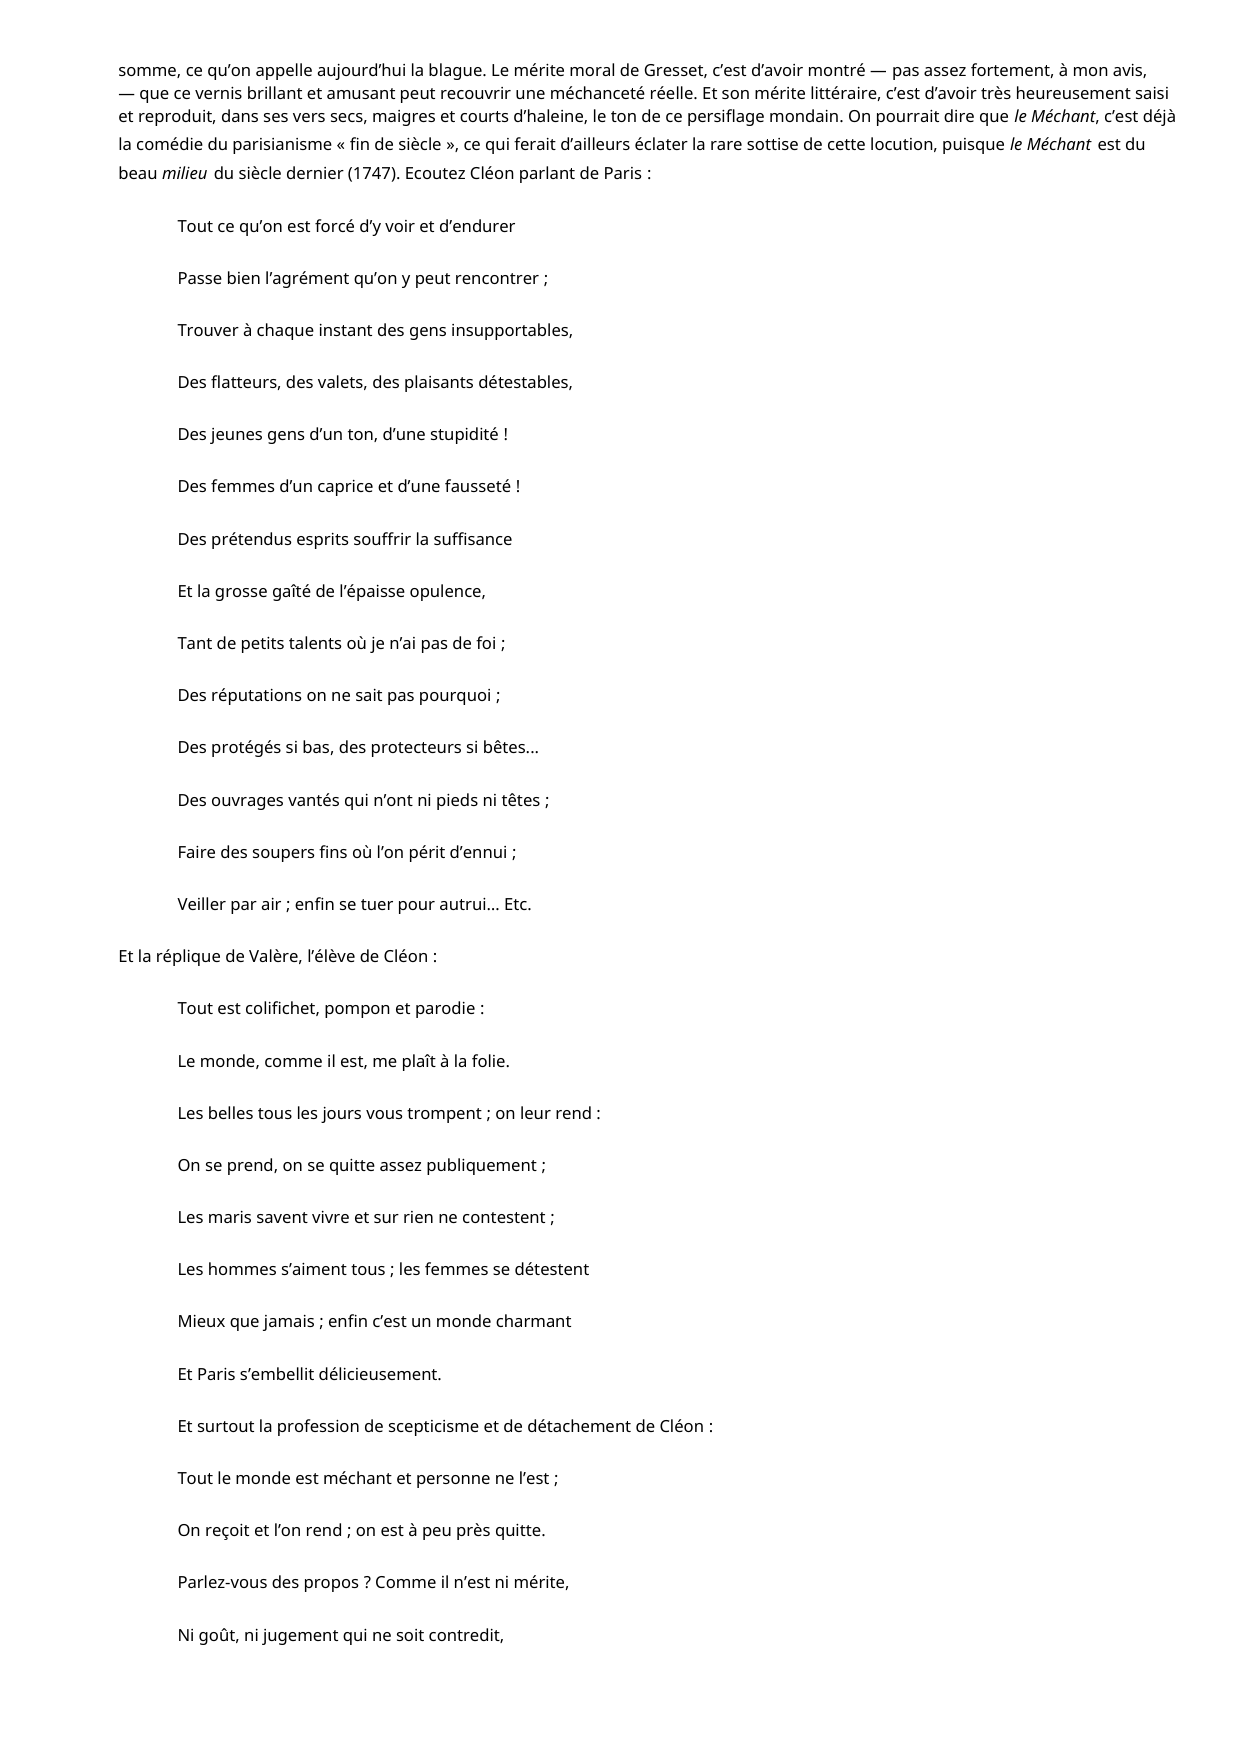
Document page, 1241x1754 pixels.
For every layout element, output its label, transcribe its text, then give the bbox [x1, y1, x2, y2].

text Faire des soupers fins où l’on périt d’ennui ; [177, 840, 1122, 863]
text Des femmes d’un caprice et d’une fausseté ! [177, 475, 1122, 498]
text Et surtout la profession de scepticisme et de détachement de Cléon : [177, 1414, 1122, 1437]
text Tout est colifichet, pompon et parodie : [177, 997, 1122, 1020]
text Ni goût, ni jugement qui ne soit contredit, [177, 1623, 1122, 1646]
text Les maris savent vivre et sur rien ne contestent ; [177, 1206, 1122, 1228]
text Et la grosse gaîté de l’épaisse opulence, [177, 579, 1122, 602]
text Et la réplique de Valère, l’élève de Cléon : [118, 945, 1181, 967]
text Des réputations on ne sait pas pourquoi ; [177, 684, 1122, 707]
text Le monde, comme il est, me plaît à la folie. [177, 1049, 1122, 1072]
text On reçoit et l’on rend ; on est à peu près quitte. [177, 1519, 1122, 1542]
text Des jeunes gens d’un ton, d’une stupidité ! [177, 423, 1122, 446]
text Parlez-vous des propos ? Comme il n’est ni mérite, [177, 1571, 1122, 1594]
text Les belles tous les jours vous trompent ; on leur rend : [177, 1101, 1122, 1124]
text On se prend, on se quitte assez publiquement ; [177, 1153, 1122, 1176]
text Veiller par air ; enfin se tuer pour autrui… Etc. [177, 893, 1122, 915]
text Tout le monde est méchant et personne ne l’est ; [177, 1467, 1122, 1489]
text Des flatteurs, des valets, des plaisants détestables, [177, 371, 1122, 393]
text Mieux que jamais ; enfin c’est un monde charmant [177, 1310, 1122, 1333]
text Tout ce qu’on est forcé d’y voir et d’endurer [177, 214, 1122, 237]
text somme, ce qu’on appelle aujourd’hui la blague. Le mérite moral de Gresset, c’est d’avoir montré — pas assez fortement, à mon avis, — que ce vernis brillant et amusant peut recouvrir une méchanceté réelle. Et son mérite littéraire, c’est d’avoir très heureusement saisi et reproduit, dans ses vers secs, maigres et courts d’haleine, le ton de ce persiflage mondain. On pourrait dire que le Méchant, c’est déjà la comédie du parisianisme « fin de siècle », ce qui ferait d’ailleurs éclater la rare sottise de cette locution, puisque le Méchant est du beau milieu du siècle dernier (1747). Ecoutez Cléon parlant de Paris : [118, 59, 1181, 185]
text Trouver à chaque instant des gens insupportables, [177, 318, 1122, 341]
text Passe bien l’agrément qu’on y peut rencontrer ; [177, 266, 1122, 289]
text Des ouvrages vantés qui n’ont ni pieds ni têtes ; [177, 788, 1122, 811]
text Les hommes s’aiment tous ; les femmes se détestent [177, 1258, 1122, 1281]
text Des prétendus esprits souffrir la suffisance [177, 527, 1122, 550]
text Des protégés si bas, des protecteurs si bêtes... [177, 736, 1122, 759]
text Et Paris s’embellit délicieusement. [177, 1362, 1122, 1385]
text Tant de petits talents où je n’ai pas de foi ; [177, 632, 1122, 654]
